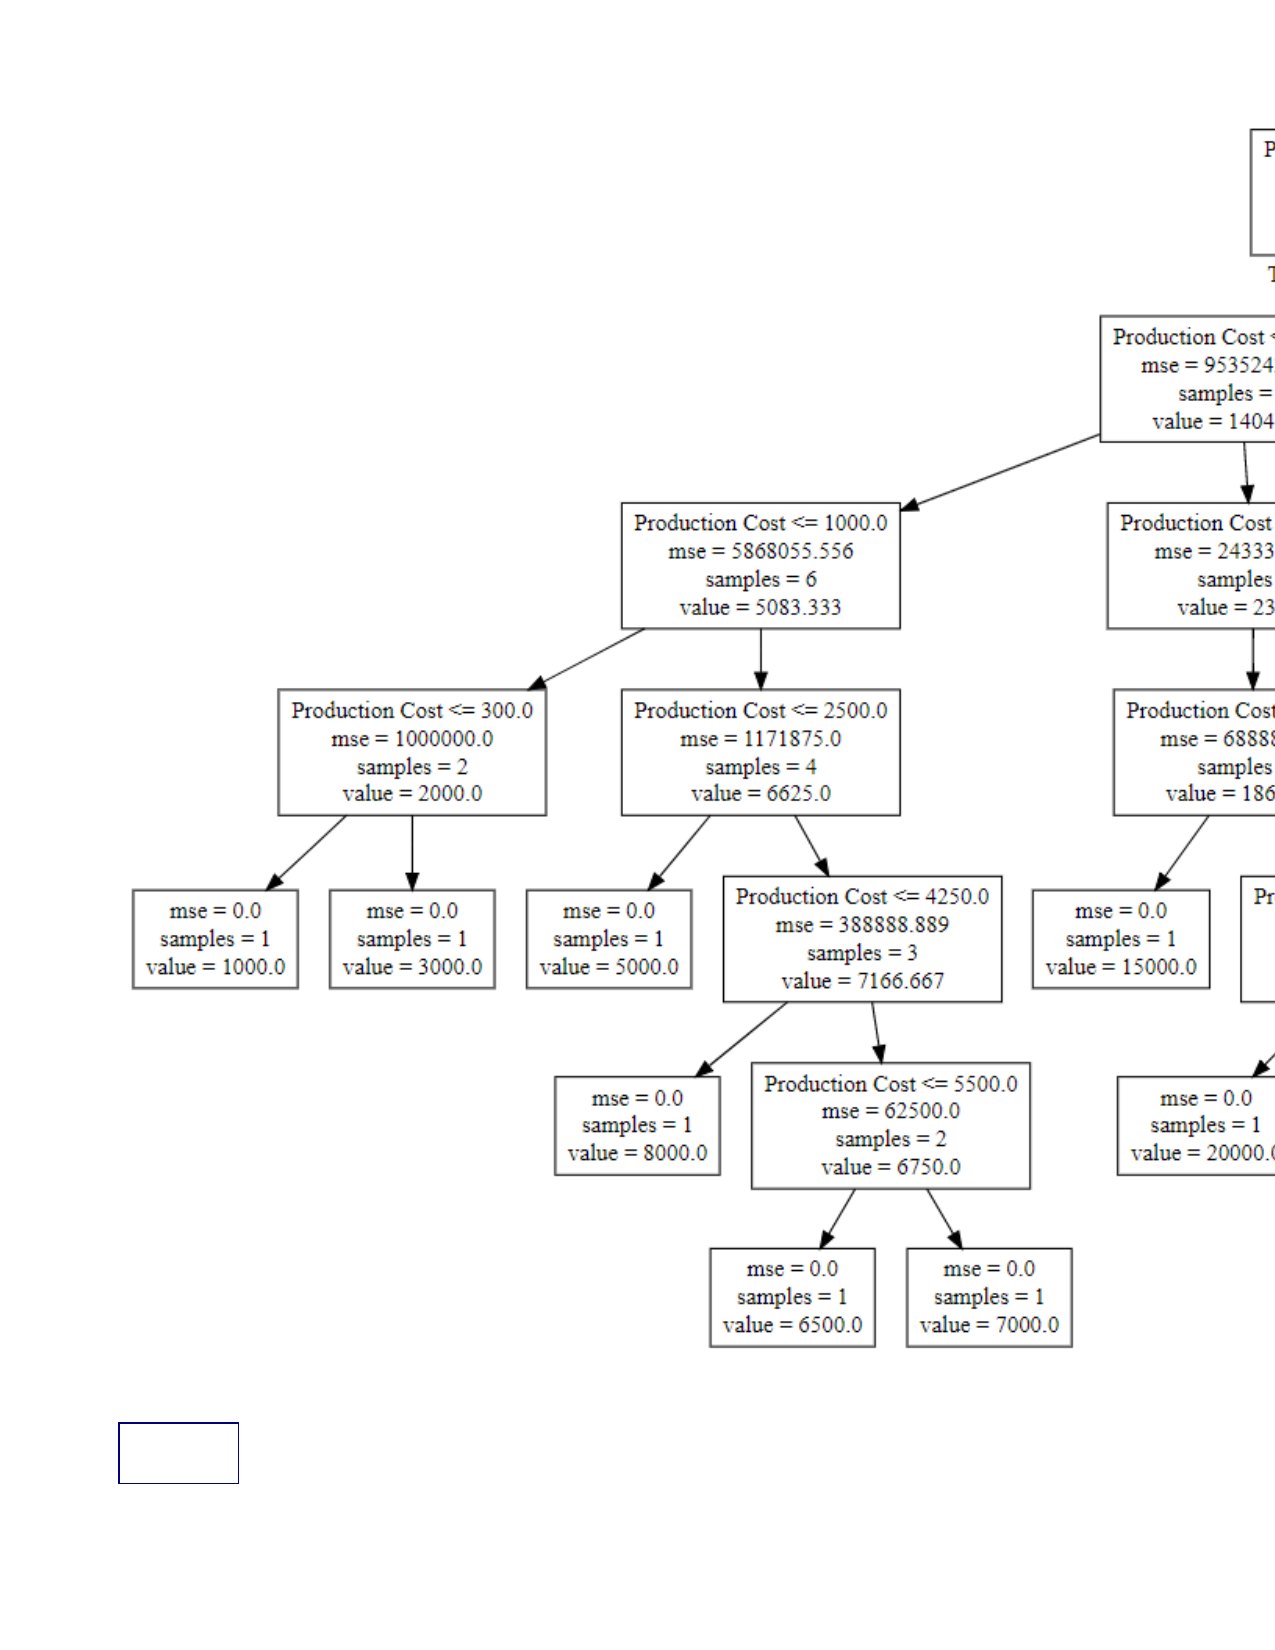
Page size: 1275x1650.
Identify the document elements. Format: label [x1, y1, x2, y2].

picture [118, 118, 1275, 1356]
